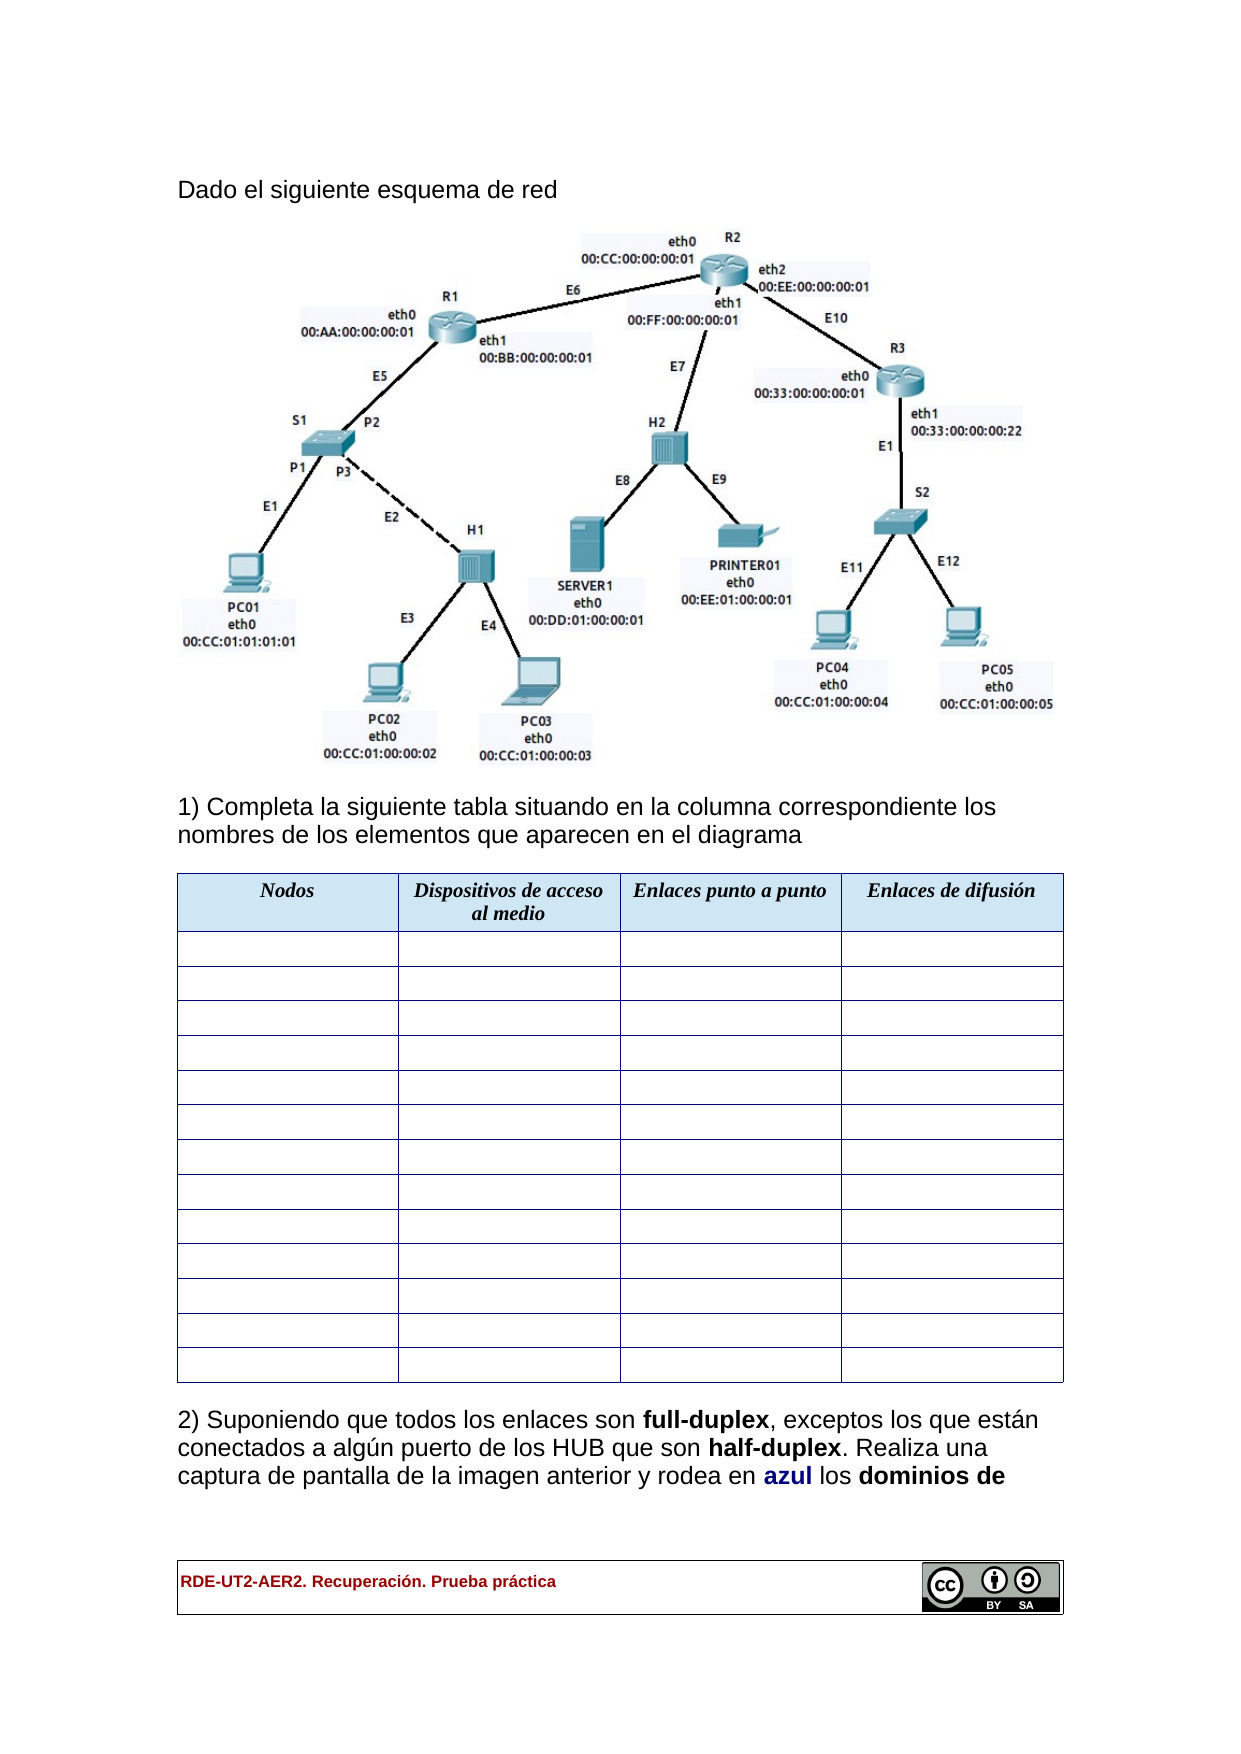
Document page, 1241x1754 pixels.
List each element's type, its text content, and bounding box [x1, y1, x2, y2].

table_cell [399, 967, 620, 1000]
table_cell [399, 932, 620, 966]
table_cell [621, 1279, 841, 1312]
table_cell [621, 1036, 841, 1070]
table_cell [399, 1140, 620, 1174]
table_cell [842, 1001, 1063, 1035]
table_cell [842, 1071, 1063, 1104]
table_cell [178, 1105, 398, 1139]
table_cell [178, 1210, 398, 1243]
table_header Enlaces punto a punto [621, 874, 841, 931]
table_cell [399, 1314, 620, 1347]
table_cell [621, 967, 841, 1000]
table_cell [621, 1244, 841, 1278]
table_cell [399, 1071, 620, 1104]
text 1) Completa la siguiente tabla situando en la columna correspondiente los nombres de los elementos que aparecen en el diagrama [177, 793, 1063, 849]
table_cell [178, 967, 398, 1000]
table_header Nodos [178, 874, 398, 931]
table_cell [399, 1348, 620, 1382]
table_cell [621, 1071, 841, 1104]
table_cell [621, 1348, 841, 1382]
table_cell [621, 1140, 841, 1174]
table_cell [399, 1210, 620, 1243]
table_cell [399, 1105, 620, 1139]
table_cell [178, 1175, 398, 1208]
table_cell [178, 1071, 398, 1104]
picture [177, 227, 1063, 769]
table_cell [178, 1036, 398, 1070]
table_cell [178, 932, 398, 966]
table_cell [178, 1140, 398, 1174]
table_cell [842, 1279, 1063, 1312]
text Dado el siguiente esquema de red [177, 176, 1063, 203]
table_cell [842, 1244, 1063, 1278]
table_cell [621, 1175, 841, 1208]
table_cell [842, 1314, 1063, 1347]
table_cell [399, 1279, 620, 1312]
table_cell [842, 932, 1063, 966]
table_cell [178, 1314, 398, 1347]
table_cell [399, 1036, 620, 1070]
table_header Enlaces de difusión [842, 874, 1063, 931]
text 2) Suponiendo que todos los enlaces son full-duplex, exceptos los que están conectados a algún puerto de los HUB que son half-duplex. Realiza una captura de pantalla de la imagen anterior y rodea en azul los dominios de [177, 1406, 1063, 1490]
table_cell [842, 1210, 1063, 1243]
table_cell [621, 932, 841, 966]
table_cell [621, 1105, 841, 1139]
picture [922, 1562, 1060, 1612]
table_cell [621, 1001, 841, 1035]
table_cell [621, 1314, 841, 1347]
table_cell [399, 1001, 620, 1035]
table_cell [621, 1210, 841, 1243]
table_cell [842, 1175, 1063, 1208]
table_cell [842, 1105, 1063, 1139]
table_header Dispositivos de acceso al medio [399, 874, 620, 931]
table_cell [842, 1036, 1063, 1070]
table_cell [178, 1348, 398, 1382]
table_cell [178, 1001, 398, 1035]
table_cell [178, 1244, 398, 1278]
table_cell [399, 1175, 620, 1208]
table_cell [178, 1279, 398, 1312]
table_cell [842, 967, 1063, 1000]
table_cell [842, 1348, 1063, 1382]
table_cell [842, 1140, 1063, 1174]
table_cell [399, 1244, 620, 1278]
